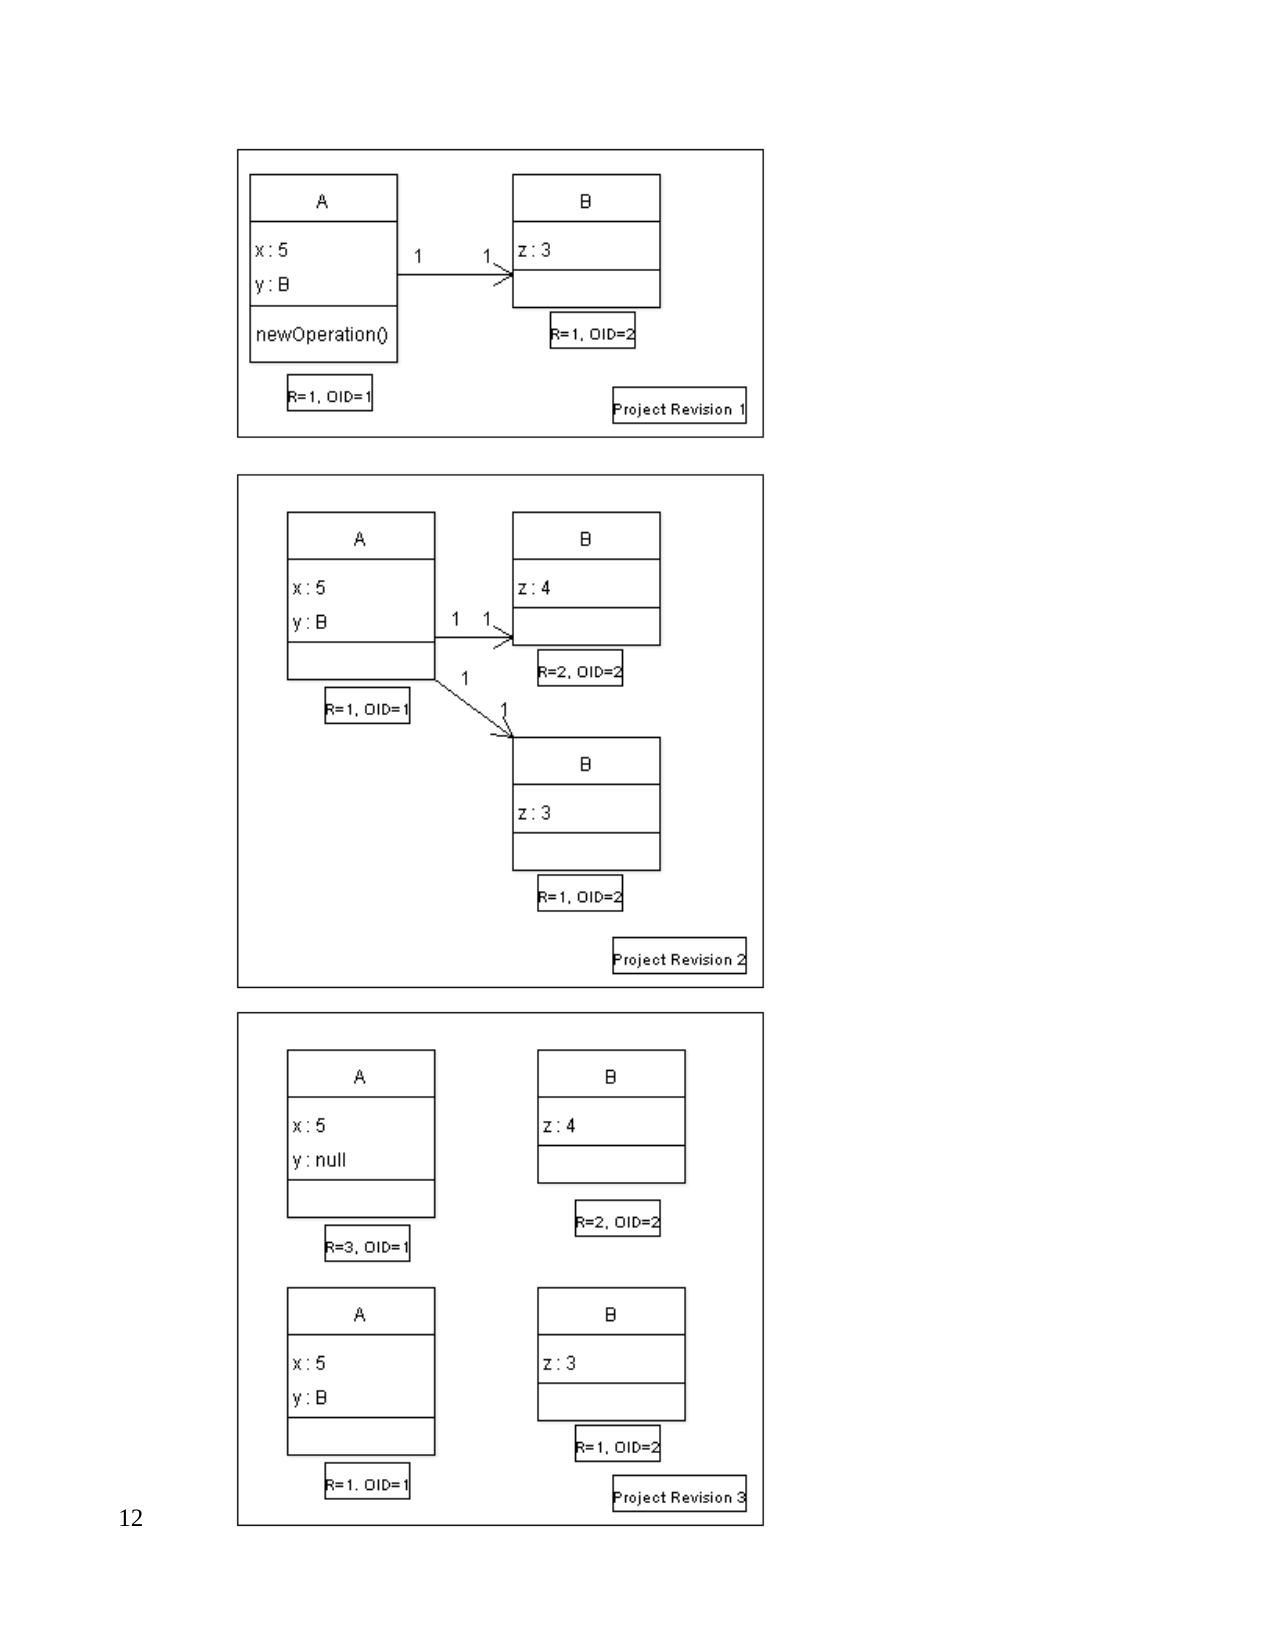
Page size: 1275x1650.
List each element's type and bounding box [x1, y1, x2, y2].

picture [137, 25, 913, 1650]
